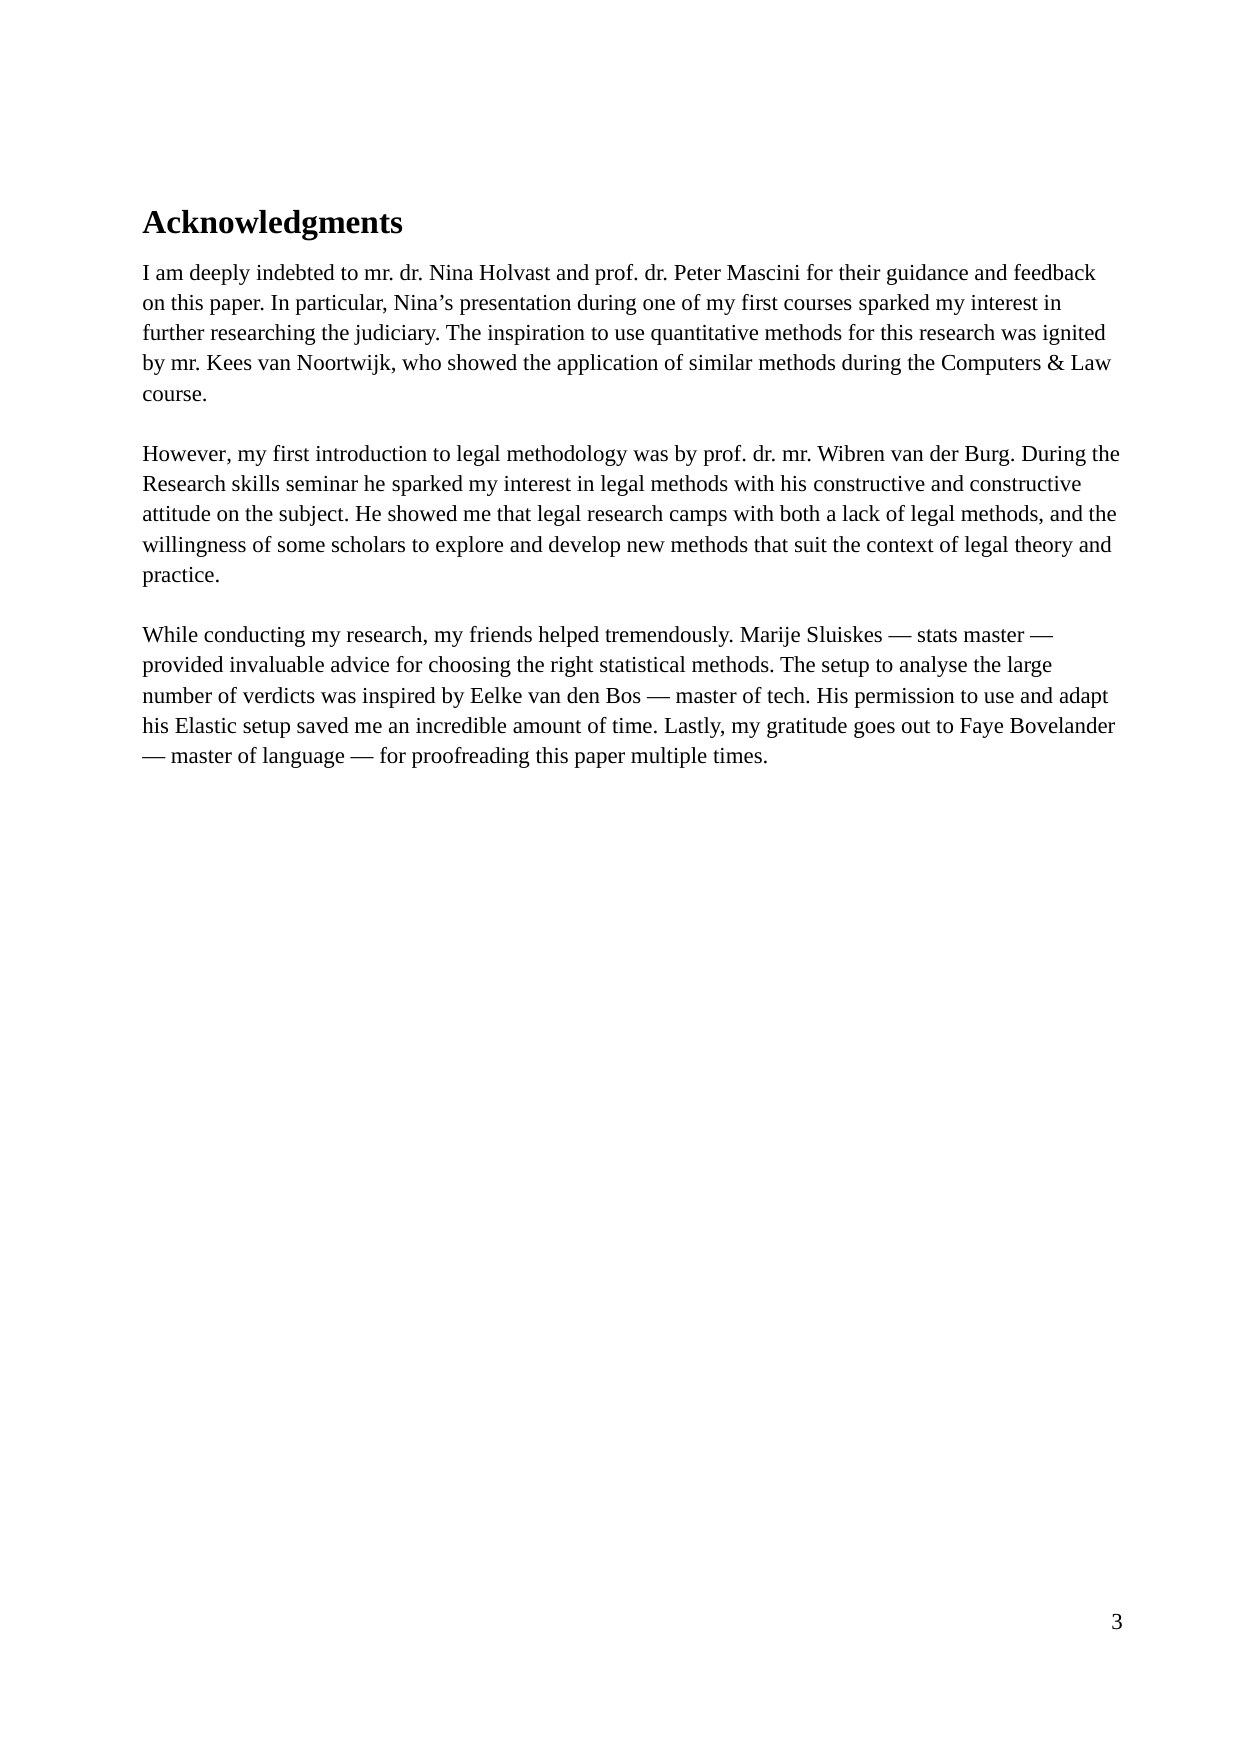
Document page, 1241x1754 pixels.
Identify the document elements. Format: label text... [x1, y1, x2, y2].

subtitle Acknowledgments [142, 202, 1122, 241]
text While conducting my research, my friends helped tremendously. Marije Sluiskes — stats master — provided invaluable advice for choosing the right statistical methods. The setup to analyse the large number of verdicts was inspired by Eelke van den Bos — master of tech. His permission to use and adapt his Elastic setup saved me an incredible amount of time. Lastly, my gratitude goes out to Faye Bovelander — master of language — for proofreading this paper multiple times. [142, 621, 1122, 768]
text However, my first introduction to legal methodology was by prof. dr. mr. Wibren van der Burg. During the Research skills seminar he sparked my interest in legal methods with his constructive and constructive attitude on the subject. He showed me that legal research camps with both a lack of legal methods, and the willingness of some scholars to explore and develop new methods that suit the context of legal theory and practice. [142, 440, 1122, 587]
text I am deeply indebted to mr. dr. Nina Holvast and prof. dr. Peter Mascini for their guidance and feedback on this paper. In particular, Nina’s presentation during one of my first courses sparked my interest in further researching the judiciary. The inspiration to use quantitative methods for this research was ignited by mr. Kees van Noortwijk, who showed the application of similar methods during the Computers & Law course. [142, 259, 1122, 406]
